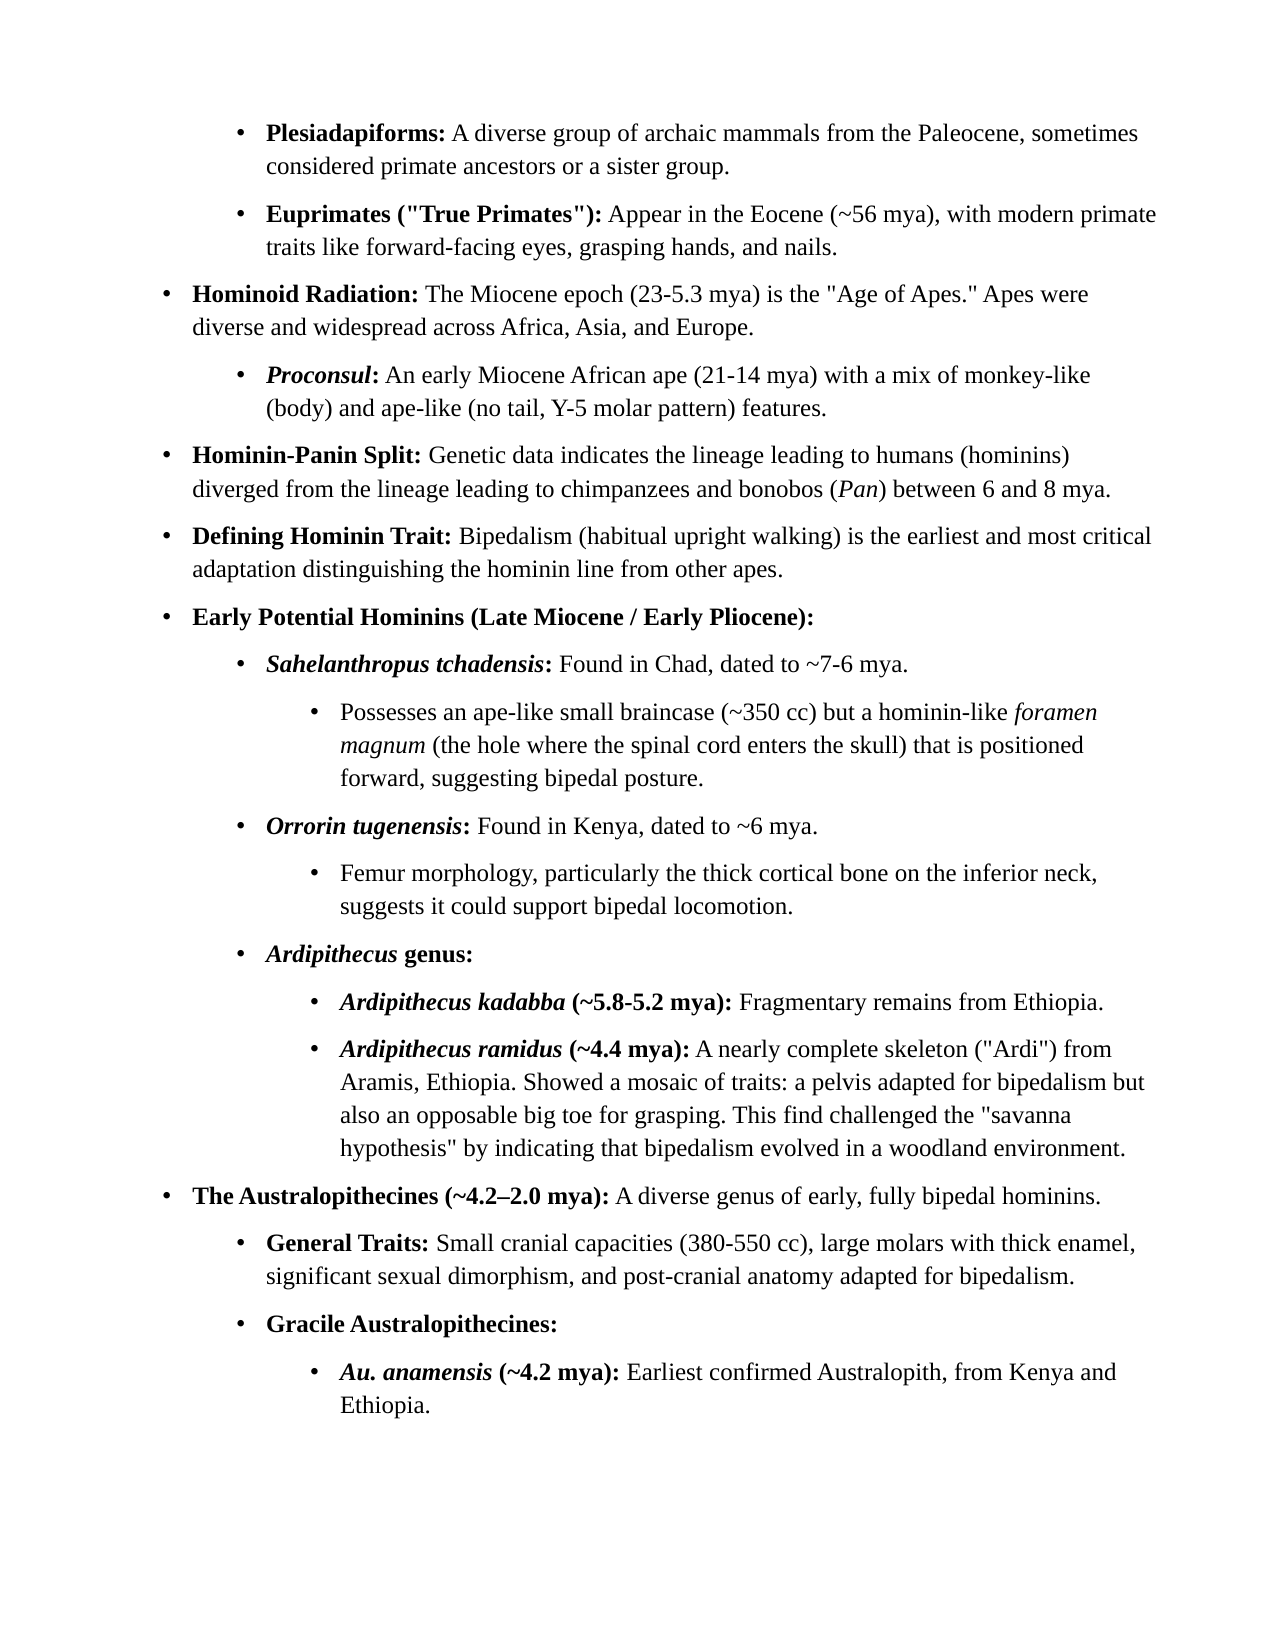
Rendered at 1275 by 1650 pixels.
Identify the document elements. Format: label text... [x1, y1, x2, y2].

list Hominin-Panin Split: Genetic data indicates the lineage leading to humans (hominins) diverged from the lineage leading to chimpanzees and bonobos (Pan) between 6 and 8 mya. [162, 441, 1157, 502]
list Au. anamensis (~4.2 mya): Earliest confirmed Australopith, from Kenya and Ethiopia. [310, 1357, 1157, 1418]
list Plesiadapiforms: A diverse group of archaic mammals from the Paleocene, sometimes considered primate ancestors or a sister group. [236, 118, 1157, 180]
list Orrorin tugenensis: Found in Kenya, dated to ~6 mya. [236, 811, 1157, 839]
list Sahelanthropus tchadensis: Found in Chad, dated to ~7-6 mya. [236, 649, 1157, 678]
list Femur morphology, particularly the thick cortical bone on the inferior neck, suggests it could support bipedal locomotion. [310, 858, 1157, 920]
list Euprimates ("True Primates"): Appear in the Eocene (~56 mya), with modern primate traits like forward-facing eyes, grasping hands, and nails. [236, 199, 1157, 261]
list Proconsul: An early Miocene African ape (21-14 mya) with a mix of monkey-like (body) and ape-like (no tail, Y-5 molar pattern) features. [236, 360, 1157, 422]
list Early Potential Hominins (Late Miocene / Early Pliocene): [162, 602, 1157, 631]
list Ardipithecus kadabba (~5.8-5.2 mya): Fragmentary remains from Ethiopia. [310, 987, 1157, 1015]
list Ardipithecus ramidus (~4.4 mya): A nearly complete skeleton ("Ardi") from Aramis, Ethiopia. Showed a mosaic of traits: a pelvis adapted for bipedalism but also an opposable big toe for grasping. This find challenged the "savanna hypothesis" by indicating that bipedalism evolved in a woodland environment. [310, 1034, 1157, 1162]
list Defining Hominin Trait: Bipedalism (habitual upright walking) is the earliest and most critical adaptation distinguishing the hominin line from other apes. [162, 521, 1157, 583]
list General Traits: Small cranial capacities (380-550 cc), large molars with thick enamel, significant sexual dimorphism, and post-cranial anatomy adapted for bipedalism. [236, 1228, 1157, 1290]
list Ardipithecus genus: [236, 939, 1157, 968]
list The Australopithecines (~4.2–2.0 mya): A diverse genus of early, fully bipedal hominins. [162, 1181, 1157, 1209]
list Gracile Australopithecines: [236, 1309, 1157, 1338]
list Possesses an ape-like small braincase (~350 cc) but a hominin-like foramen magnum (the hole where the spinal cord enters the skull) that is positioned forward, suggesting bipedal posture. [310, 697, 1157, 792]
list Hominoid Radiation: The Miocene epoch (23-5.3 mya) is the "Age of Apes." Apes were diverse and widespread across Africa, Asia, and Europe. [162, 279, 1157, 341]
